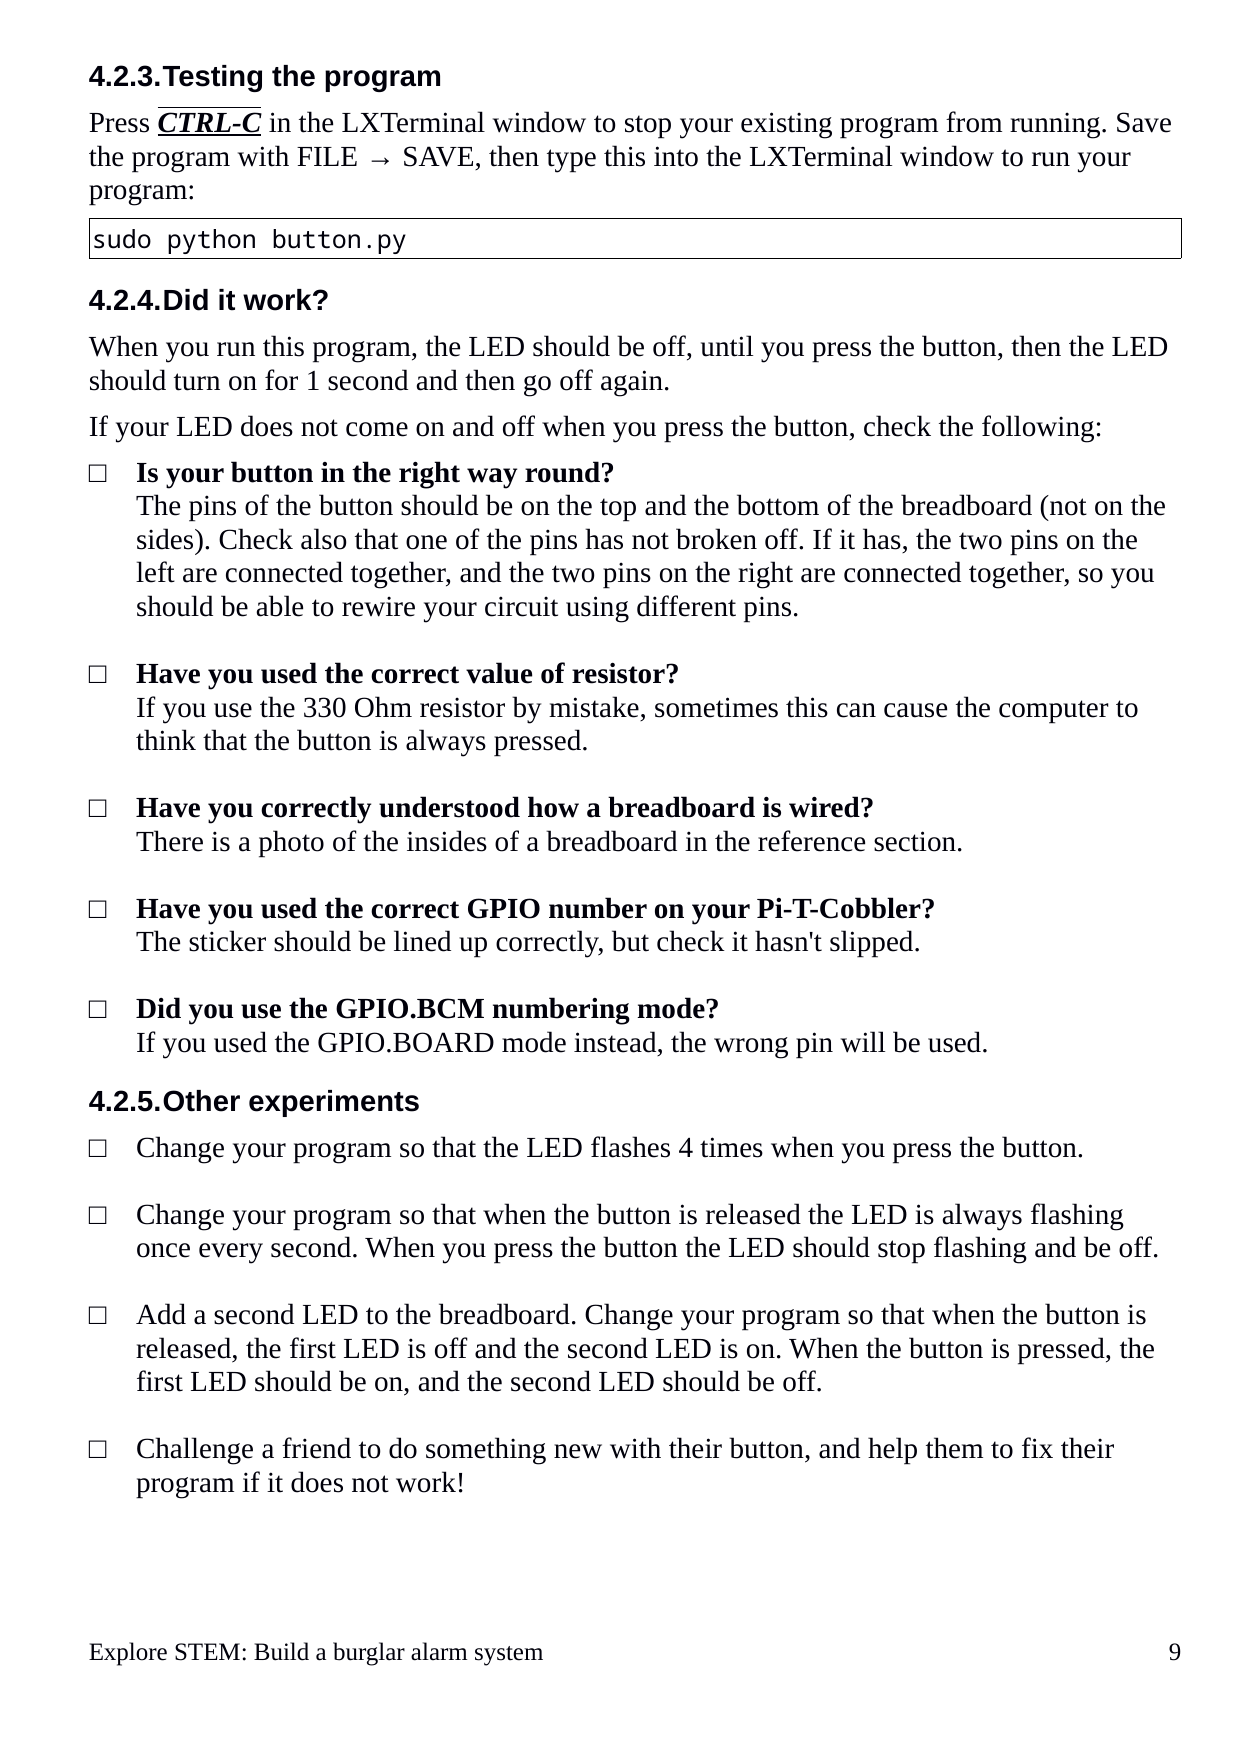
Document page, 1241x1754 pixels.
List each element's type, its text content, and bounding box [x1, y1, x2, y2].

text sudo python button.py [90, 219, 1181, 258]
text The pins of the button should be on the top and the bottom of the breadboard (not on the sides). Check also that one of the pins has not broken off. If it has, the two pins on the left are connected together, and the two pins on the right are connected together, so you should be able to rewire your circuit using different pins. [88, 488, 1181, 623]
text □ Is your button in the right way round? [88, 455, 1181, 488]
text When you run this program, the LED should be off, until you press the button, then the LED should turn on for 1 second and then go off again. [88, 329, 1181, 396]
text The sticker should be lined up correctly, but check it hasn't slipped. [88, 924, 1181, 958]
text □ Add a second LED to the breadboard. Change your program so that when the button is released, the first LED is off and the second LED is on. When the button is pressed, the first LED should be on, and the second LED should be off. [88, 1297, 1181, 1398]
text There is a photo of the insides of a breadboard in the reference section. [88, 824, 1181, 857]
subtitle Other experiments [88, 1084, 1181, 1117]
subtitle Did it work? [88, 283, 1181, 317]
text If your LED does not come on and off when you press the button, check the following: [88, 409, 1181, 442]
text □ Change your program so that when the button is released the LED is always flashing once every second. When you press the button the LED should stop flashing and be off. [88, 1197, 1181, 1264]
text □ Have you correctly understood how a breadboard is wired? [88, 790, 1181, 824]
text □ Change your program so that the LED flashes 4 times when you press the button. [88, 1130, 1181, 1163]
text □ Have you used the correct value of resistor? [88, 656, 1181, 690]
text If you used the GPIO.BOARD mode instead, the wrong pin will be used. [88, 1025, 1181, 1059]
text □ Have you used the correct GPIO number on your Pi-T-Cobbler? [88, 891, 1181, 924]
text If you use the 330 Ohm resistor by mistake, sometimes this can cause the computer to think that the button is always pressed. [88, 690, 1181, 757]
text □ Challenge a friend to do something new with their button, and help them to fix their program if it does not work! [88, 1432, 1181, 1499]
text □ Did you use the GPIO.BCM numbering mode? [88, 992, 1181, 1025]
text Press CTRL-C in the LXTerminal window to stop your existing program from running. Save the program with FILE → SAVE, then type this into the LXTerminal window to run your program: [88, 105, 1181, 206]
subtitle Testing the program [88, 59, 1181, 93]
